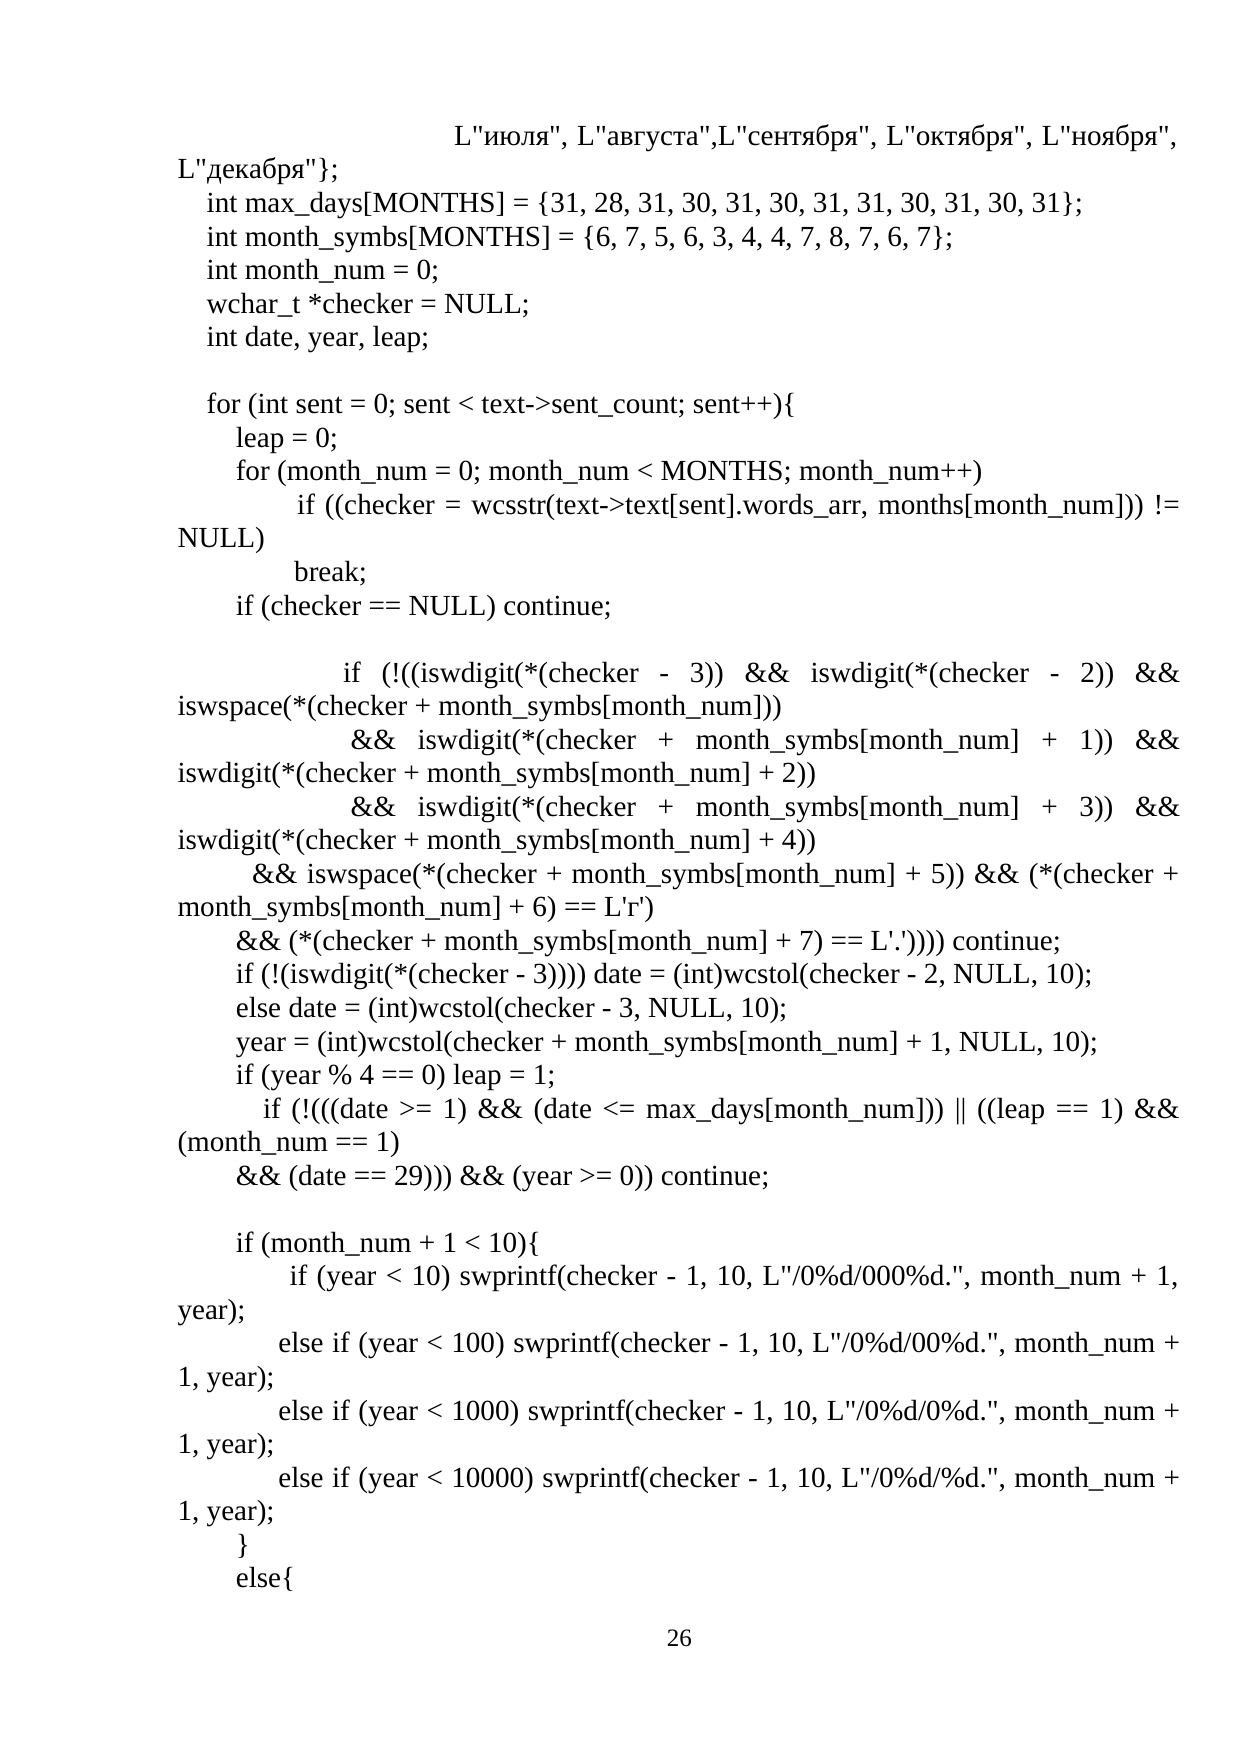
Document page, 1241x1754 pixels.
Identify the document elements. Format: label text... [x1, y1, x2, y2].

text leap = 0; [177, 420, 1181, 453]
text if (year % 4 == 0) leap = 1; [177, 1057, 1181, 1091]
text if (month_num + 1 < 10){ [177, 1225, 1181, 1258]
text else{ [177, 1560, 1181, 1594]
text int max_days[MONTHS] = {31, 28, 31, 30, 31, 30, 31, 31, 30, 31, 30, 31}; [177, 185, 1181, 219]
text } [177, 1527, 1181, 1560]
text if (year < 10) swprintf(checker - 1, 10, L"/0%d/000%d.", month_num + 1, year); [177, 1258, 1181, 1326]
text else date = (int)wcstol(checker - 3, NULL, 10); [177, 990, 1181, 1024]
text && (date == 29))) && (year >= 0)) continue; [177, 1158, 1181, 1191]
text && iswdigit(*(checker + month_symbs[month_num] + 3)) && iswdigit(*(checker + month_symbs[month_num] + 4)) [177, 789, 1181, 856]
text wchar_t *checker = NULL; [177, 286, 1181, 319]
text int month_num = 0; [177, 252, 1181, 286]
text year = (int)wcstol(checker + month_symbs[month_num] + 1, NULL, 10); [177, 1024, 1181, 1057]
text && iswdigit(*(checker + month_symbs[month_num] + 1)) && iswdigit(*(checker + month_symbs[month_num] + 2)) [177, 722, 1181, 789]
text for (month_num = 0; month_num < MONTHS; month_num++) [177, 453, 1181, 487]
text && (*(checker + month_symbs[month_num] + 7) == L'.')))) continue; [177, 923, 1181, 957]
text if (!(iswdigit(*(checker - 3)))) date = (int)wcstol(checker - 2, NULL, 10); [177, 957, 1181, 990]
text if (!(((date >= 1) && (date <= max_days[month_num])) || ((leap == 1) && (month_num == 1) [177, 1091, 1181, 1158]
text else if (year < 100) swprintf(checker - 1, 10, L"/0%d/00%d.", month_num + 1, year); [177, 1326, 1181, 1393]
text if ((checker = wcsstr(text->text[sent].words_arr, months[month_num])) != NULL) [177, 487, 1181, 554]
text && iswspace(*(checker + month_symbs[month_num] + 5)) && (*(checker + month_symbs[month_num] + 6) == L'г') [177, 856, 1181, 923]
text else if (year < 10000) swprintf(checker - 1, 10, L"/0%d/%d.", month_num + 1, year); [177, 1460, 1181, 1527]
text else if (year < 1000) swprintf(checker - 1, 10, L"/0%d/0%d.", month_num + 1, year); [177, 1393, 1181, 1460]
text int date, year, leap; [177, 319, 1181, 353]
text int month_symbs[MONTHS] = {6, 7, 5, 6, 3, 4, 4, 7, 8, 7, 6, 7}; [177, 219, 1181, 252]
text if (checker == NULL) continue; [177, 588, 1181, 621]
text if (!((iswdigit(*(checker - 3)) && iswdigit(*(checker - 2)) && iswspace(*(checker + month_symbs[month_num])) [177, 655, 1181, 722]
text for (int sent = 0; sent < text->sent_count; sent++){ [177, 386, 1181, 420]
text break; [177, 554, 1181, 588]
text L"июля", L"августа",L"сентября", L"октября", L"ноября", L"декабря"}; [177, 118, 1181, 185]
